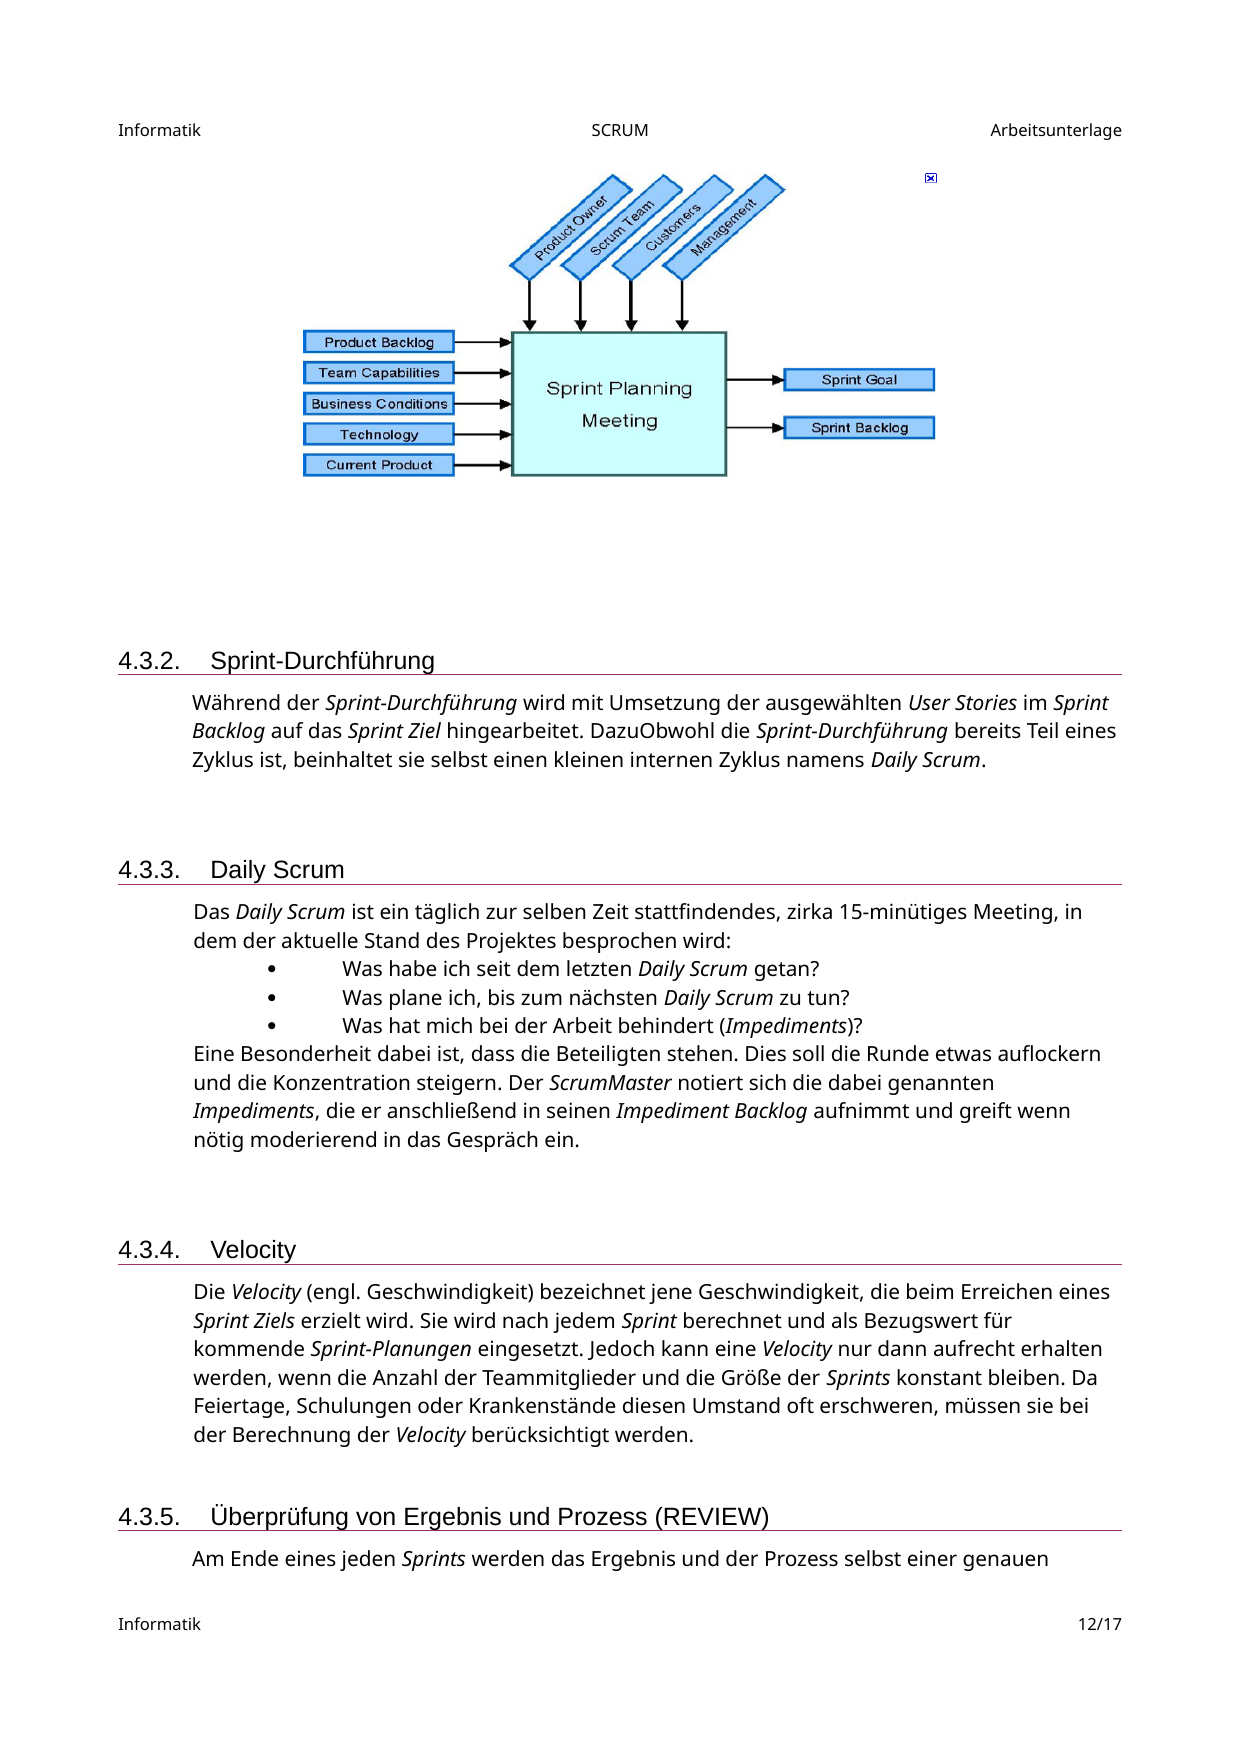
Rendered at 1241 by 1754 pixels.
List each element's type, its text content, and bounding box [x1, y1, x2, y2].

list Was habe ich seit dem letzten Daily Scrum getan? [268, 954, 1122, 983]
text Das Daily Scrum ist ein täglich zur selben Zeit stattfindendes, zirka 15-minütiges Meeting, in dem der aktuelle Stand des Projektes besprochen wird: [193, 897, 1122, 954]
list Was hat mich bei der Arbeit behindert (Impediments)? [268, 1011, 1122, 1039]
subtitle Überprüfung von Ergebnis und Prozess (REVIEW) [118, 1502, 1122, 1530]
subtitle Daily Scrum [118, 855, 1122, 884]
text Eine Besonderheit dabei ist, dass die Beteiligten stehen. Dies soll die Runde etwas auflockern und die Konzentration steigern. Der ScrumMaster notiert sich die dabei genannten Impediments, die er anschließend in seinen Impediment Backlog aufnimmt und greift wenn nötig moderierend in das Gespräch ein. [193, 1039, 1122, 1153]
subtitle Velocity [118, 1235, 1122, 1264]
text Während der Sprint-Durchführung wird mit Umsetzung der ausgewählten User Stories im Sprint Backlog auf das Sprint Ziel hingearbeitet. DazuObwohl die Sprint-Durchführung bereits Teil eines Zyklus ist, beinhaltet sie selbst einen kleinen internen Zyklus namens Daily Scrum. [192, 688, 1122, 773]
text Am Ende eines jeden Sprints werden das Ergebnis und der Prozess selbst einer genauen [192, 1544, 1122, 1572]
picture [300, 170, 940, 479]
list Was plane ich, bis zum nächsten Daily Scrum zu tun? [268, 983, 1122, 1011]
text Die Velocity (engl. Geschwindigkeit) bezeichnet jene Geschwindigkeit, die beim Erreichen eines Sprint Ziels erzielt wird. Sie wird nach jedem Sprint berechnet und als Bezugswert für kommende Sprint-Planungen eingesetzt. Jedoch kann eine Velocity nur dann aufrecht erhalten werden, wenn die Anzahl der Teammitglieder und die Größe der Sprints konstant bleiben. Da Feiertage, Schulungen oder Krankenstände diesen Umstand oft erschweren, müssen sie bei der Berechnung der Velocity berücksichtigt werden. [193, 1277, 1122, 1448]
subtitle Sprint-Durchführung [118, 646, 1122, 674]
